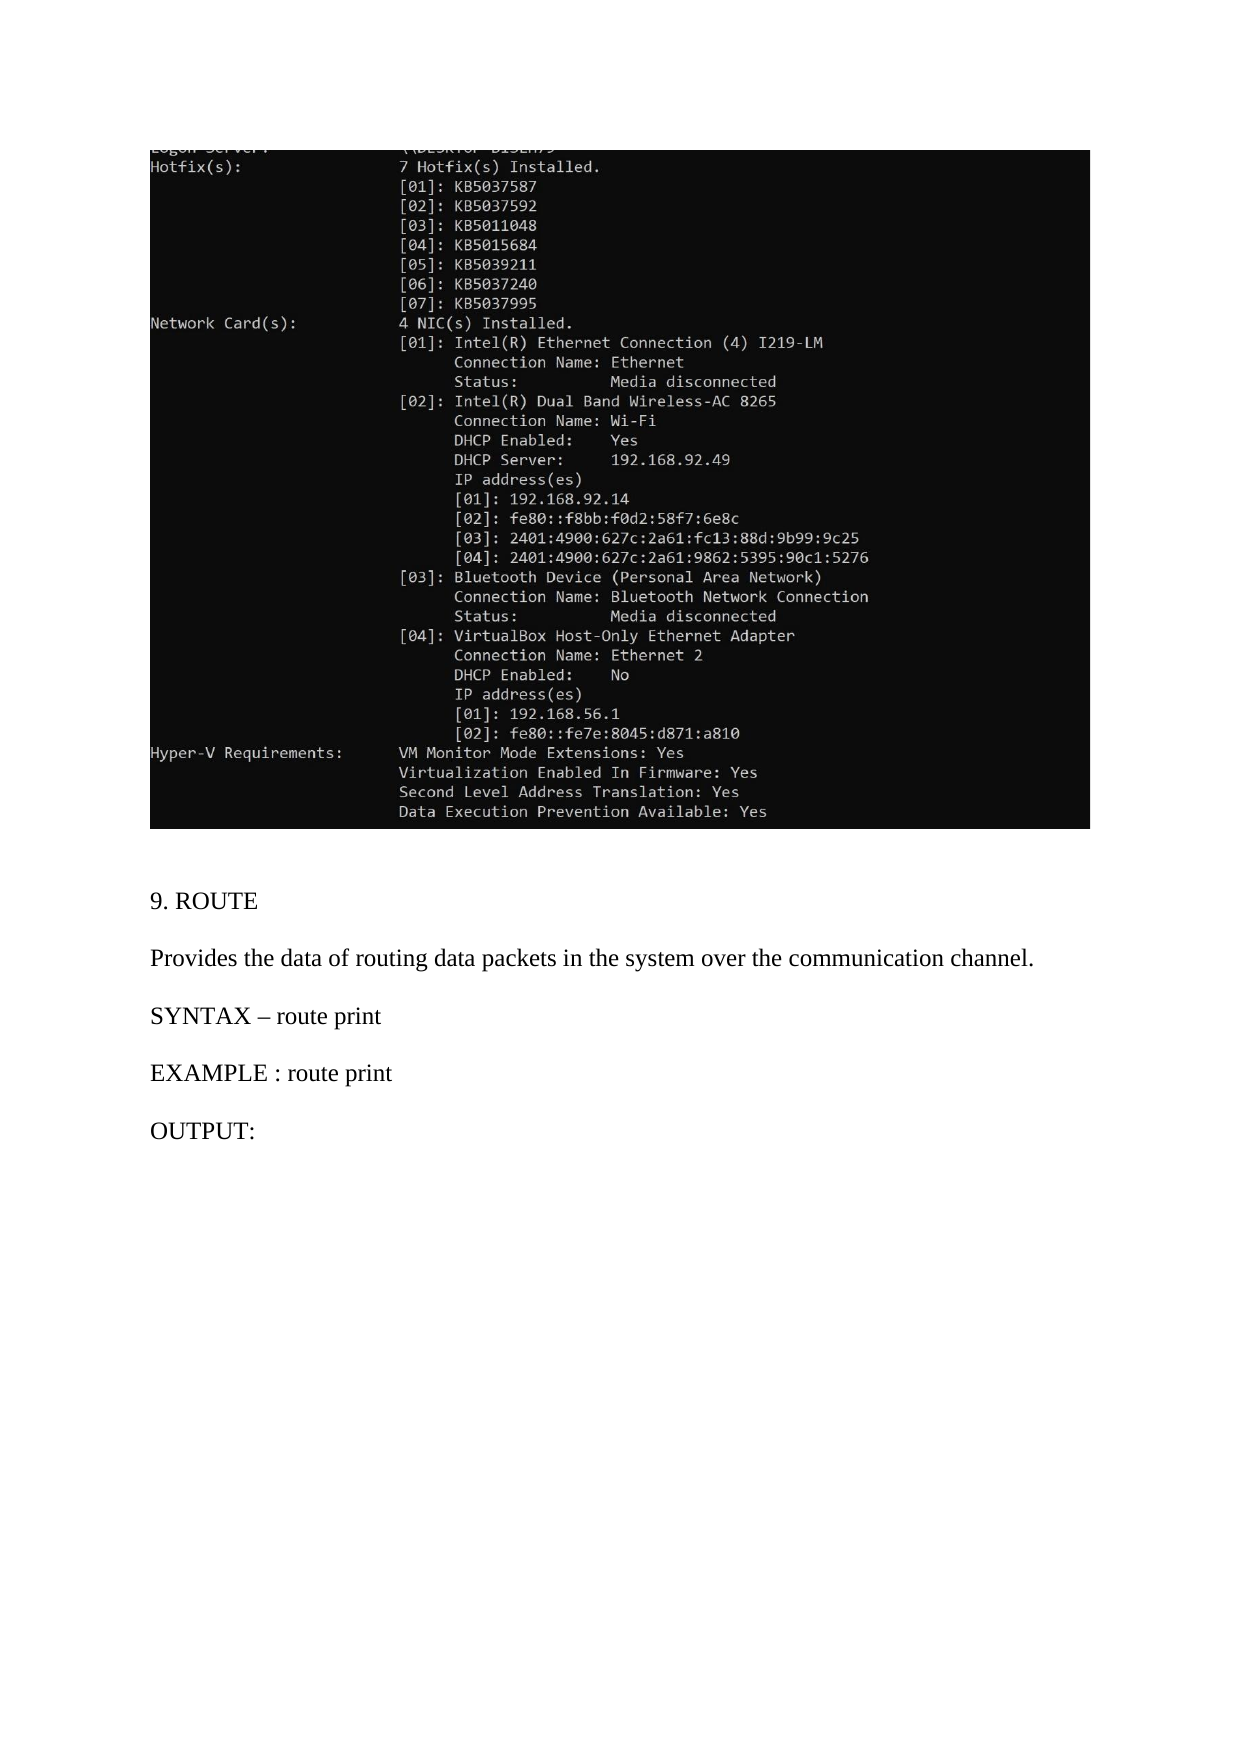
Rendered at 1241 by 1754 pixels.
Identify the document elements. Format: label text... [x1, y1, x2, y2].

text OUTPUT: [150, 1116, 1090, 1144]
text EXAMPLE : route print [150, 1058, 1090, 1087]
text Provides the data of routing data packets in the system over the communication channel. [150, 943, 1090, 972]
text SYNTAX – route print [150, 1001, 1090, 1029]
picture [150, 150, 1091, 829]
text 9. ROUTE [150, 886, 1090, 914]
